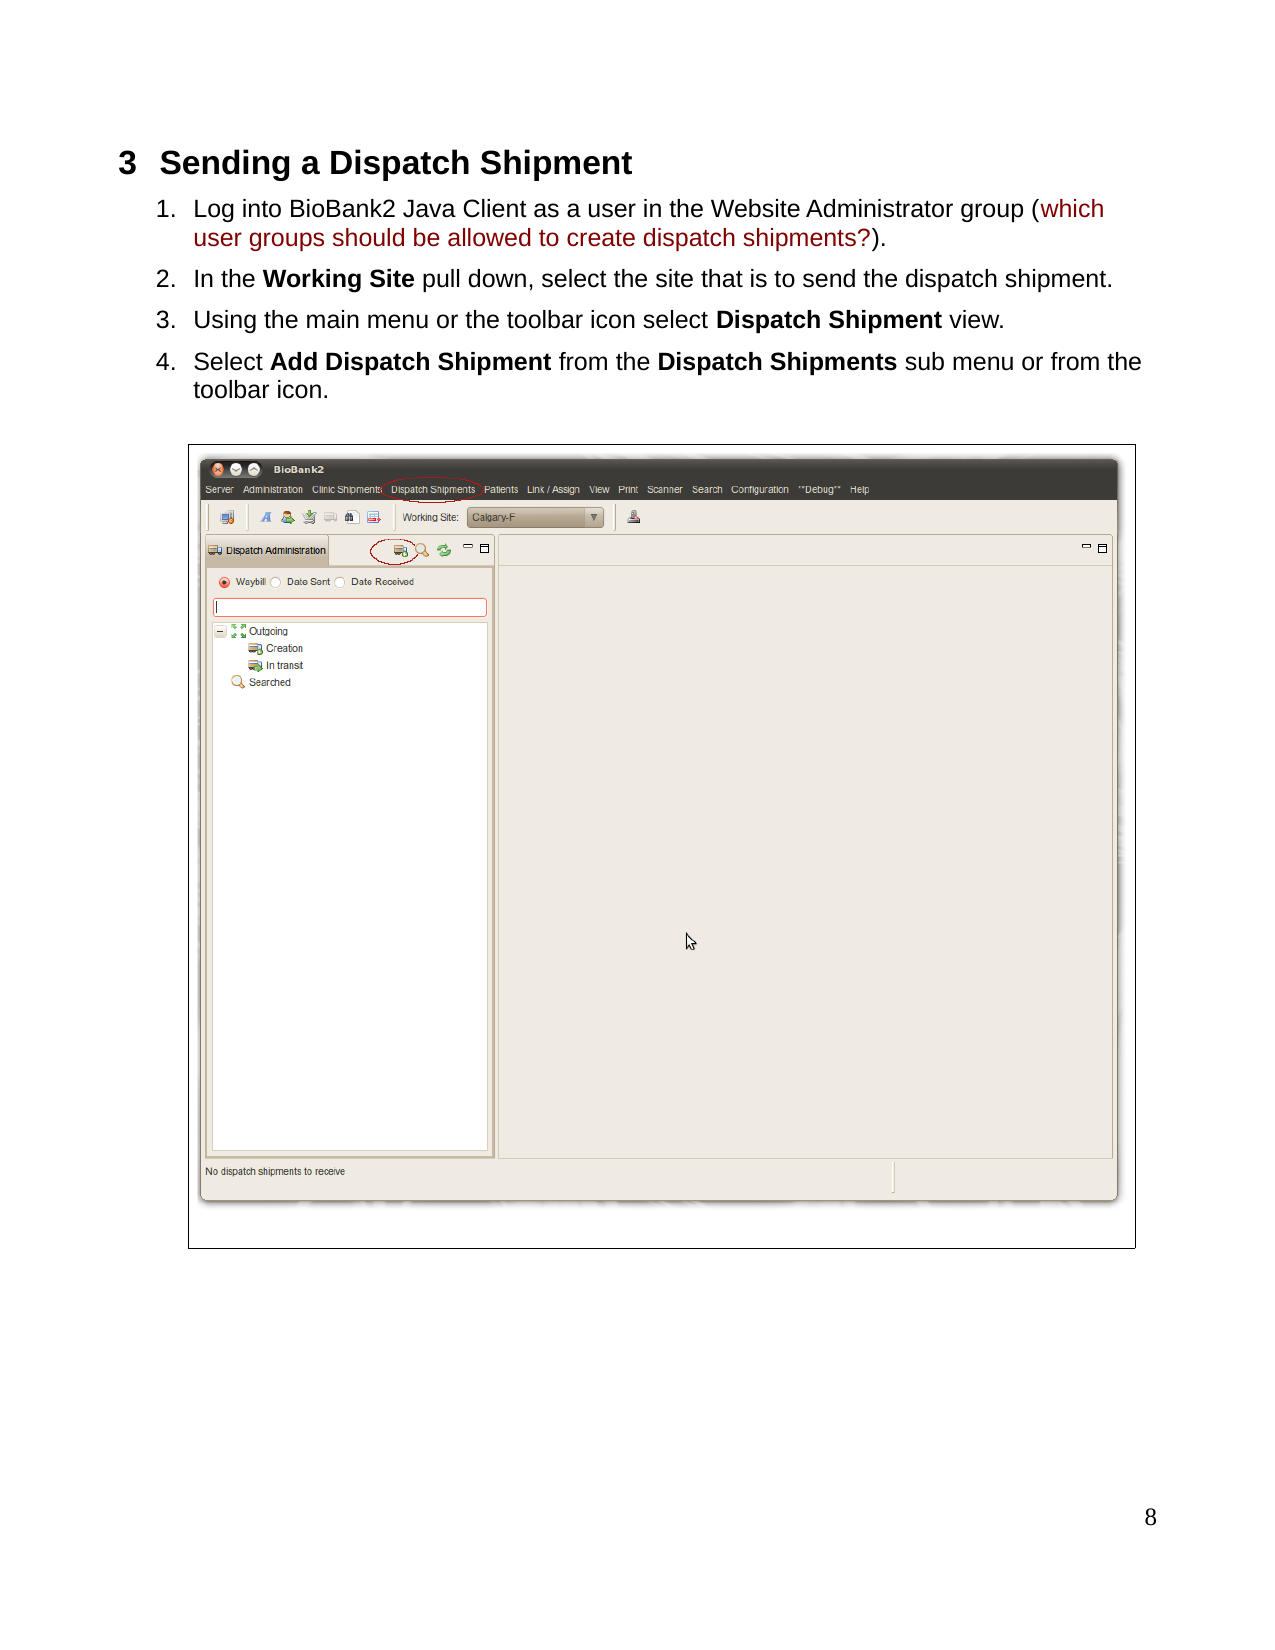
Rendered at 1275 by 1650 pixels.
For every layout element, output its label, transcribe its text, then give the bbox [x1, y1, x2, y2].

list In the Working Site pull down, select the site that is to send the dispatch shipment. [156, 264, 1157, 293]
list [189, 445, 1135, 1248]
list Select Add Dispatch Shipment from the Dispatch Shipments sub menu or from the toolbar icon. [156, 347, 1157, 404]
subtitle Sending a Dispatch Shipment [118, 143, 1157, 182]
list Using the main menu or the toolbar icon select Dispatch Shipment view. [156, 306, 1157, 334]
list Log into BioBank2 Java Client as a user in the Website Administrator group (which user groups should be allowed to create dispatch shipments?). [156, 194, 1157, 252]
picture [197, 453, 1127, 1211]
